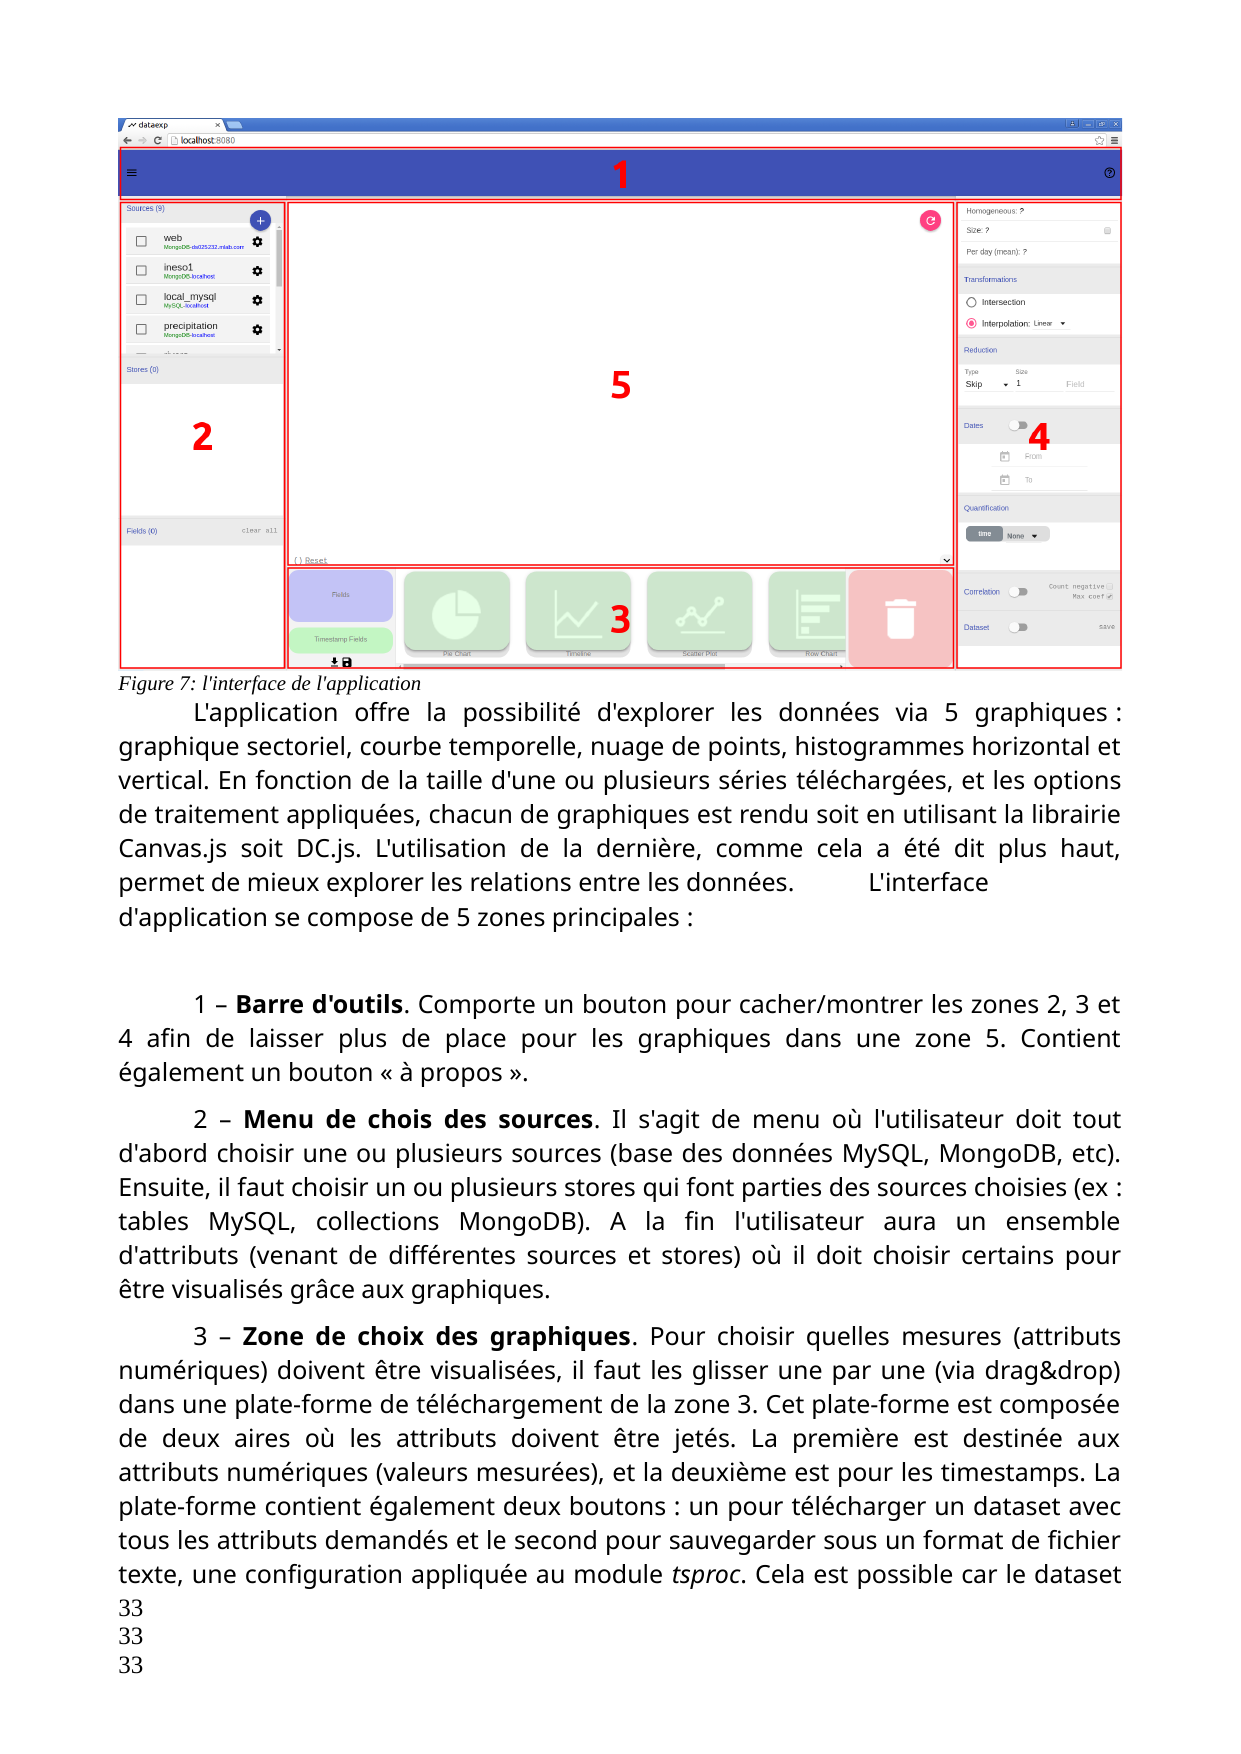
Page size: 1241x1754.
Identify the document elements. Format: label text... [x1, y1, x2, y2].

text 3 – Zone de choix des graphiques. Pour choisir quelles mesures (attributs numériques) doivent être visualisées, il faut les glisser une par une (via drag&drop) dans une plate-forme de téléchargement de la zone 3. Cet plate-forme est composée de deux aires où les attributs doivent être jetés. La première est destinée aux attributs numériques (valeurs mesurées), et la deuxième est pour les timestamps. La plate-forme contient également deux boutons : un pour télécharger un dataset avec tous les attributs demandés et le second pour sauvegarder sous un format de fichier texte, une configuration appliquée au module tsproc. Cela est possible car le dataset [118, 1318, 1122, 1591]
text 2 – Menu de chois des sources. Il s'agit de menu où l'utilisateur doit tout d'abord choisir une ou plusieurs sources (base des données MySQL, MongoDB, etc). Ensuite, il faut choisir un ou plusieurs stores qui font parties des sources choisies (ex : tables MySQL, collections MongoDB). A la fin l'utilisateur aura un ensemble d'attributs (venant de différentes sources et stores) où il doit choisir certains pour être visualisés grâce aux graphiques. [118, 1102, 1122, 1306]
text Figure 7: l'interface de l'application [118, 671, 1122, 695]
text 1 – Barre d'outils. Comporte un bouton pour cacher/montrer les zones 2, 3 et 4 afin de laisser plus de place pour les graphiques dans une zone 5. Contient également un bouton « à propos ». [118, 987, 1122, 1089]
picture [118, 118, 1123, 671]
text L'application offre la possibilité d'explorer les données via 5 graphiques : graphique sectoriel, courbe temporelle, nuage de points, histogrammes horizontal et vertical. En fonction de la taille d'une ou plusieurs séries téléchargées, et les options de traitement appliquées, chacun de graphiques est rendu soit en utilisant la librairie Canvas.js soit DC.js. L'utilisation de la dernière, comme cela a été dit plus haut, permet de mieux explorer les relations entre les données. L'interface d'application se compose de 5 zones principales : [118, 695, 1122, 933]
